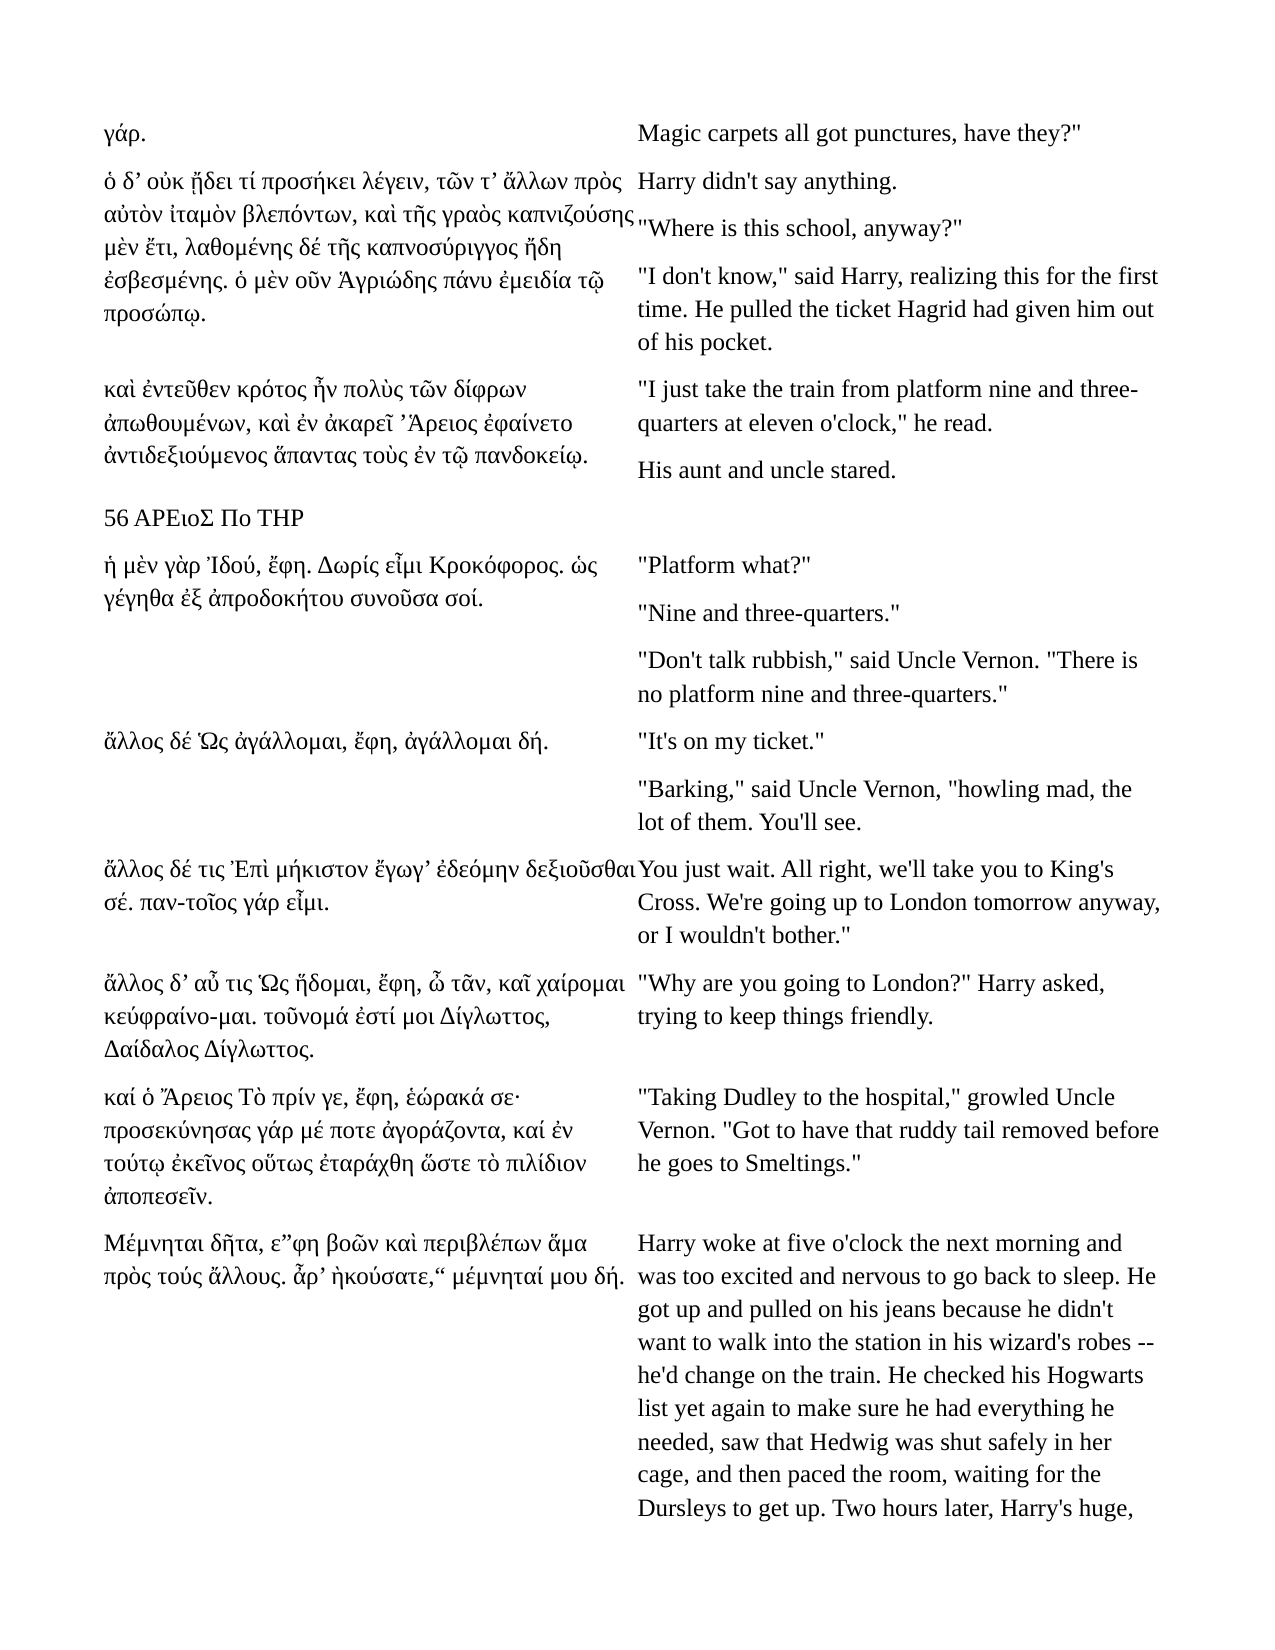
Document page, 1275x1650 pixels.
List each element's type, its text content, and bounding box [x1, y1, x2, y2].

table_cell 56 ΑΡΕιοΣ Πο ΤΗΡ [104, 503, 637, 550]
table_cell γάρ. [104, 118, 637, 166]
table_cell "It's on my ticket." "Barking," said Uncle Vernon, "howling mad, the lot of them. You'll see. [638, 726, 1162, 854]
table_cell "Taking Dudley to the hospital," growled Uncle Vernon. "Got to have that ruddy tail removed before he goes to Smeltings." [638, 1082, 1162, 1228]
table_cell Harry woke at five o'clock the next morning and was too excited and nervous to go back to sleep. He got up and pulled on his jeans because he didn't want to walk into the station in his wizard's robes -- he'd change on the train. He checked his Hogwarts list yet again to make sure he had everything he needed, saw that Hedwig was shut safely in her cage, and then paced the room, waiting for the Dursleys to get up. Two hours later, Harry's huge, [638, 1229, 1162, 1521]
table_cell ἄλλος δ’ αὖ τις Ὡς ἥδομαι, ἔφη, ὦ τᾶν, καῖ χαίρομαι κεύφραίνο-μαι. τοῦνομά ἐστί μοι Δίγλωττος, Δαίδαλος Δίγλωττος. [104, 968, 637, 1082]
table_cell ὁ δ’ οὐκ ᾔδει τί προσήκει λέγειν, τῶν τ’ ἄλλων πρὸς αὐτὸν ἰταμὸν βλεπόντων, καὶ τῆς γραὸς καπνιζούσης μὲν ἔτι, λαθομένης δέ τῆς καπνοσύριγγος ἤδη ἐσβεσμένης. ὁ μὲν οῦν Ἁγριώδης πάνυ ἐμειδία τῷ προσώπῳ. [104, 166, 637, 374]
table_cell καί ὁ Ἄρειος Τὸ πρίν γε, ἔφη, ἑώρακά σε· προσεκύνησας γάρ μέ ποτε ἀγοράζοντα, καί ἐν τούτῳ ἐκεῖνος οὕτως ἐταράχθη ὥστε τὸ πιλίδιον ἀποπεσεῖν. [104, 1082, 637, 1228]
table_cell "Why are you going to London?" Harry asked, trying to keep things friendly. [638, 968, 1162, 1082]
table_cell καὶ ἐντεῦθεν κρότος ἦν πολὺς τῶν δίφρων ἀπωθουμένων, καὶ ἐν ἀκαρεῖ ’Ἁρειος ἐφαίνετο ἀντιδεξιούμενος ἅπαντας τοὺς ἐν τῷ πανδοκείῳ. [104, 375, 637, 503]
table_cell ἡ μὲν γὰρ Ἰδού, ἔφη. Δωρίς εἶμι Κροκόφορος. ὡς γέγηθα ἐξ ἀπροδοκήτου συνοῦσα σοί. [104, 550, 637, 726]
table_cell "I just take the train from platform nine and three-quarters at eleven o'clock," he read. His aunt and uncle stared. [638, 375, 1162, 503]
table_cell Harry didn't say anything. "Where is this school, anyway?" "I don't know," said Harry, realizing this for the first time. He pulled the ticket Hagrid had given him out of his pocket. [638, 166, 1162, 374]
table_cell Μέμνηται δῆτα, ε”φη βοῶν καὶ περιβλέπων ἅμα πρὸς τούς ἄλλους. ἆρ’ ὴκούσατε,“ μέμνηταί μου δή. [104, 1229, 637, 1521]
table_cell You just wait. All right, we'll take you to King's Cross. We're going up to London tomorrow anyway, or I wouldn't bother." [638, 855, 1162, 968]
table_cell Magic carpets all got punctures, have they?" [638, 118, 1162, 166]
table_cell "Platform what?" "Nine and three-quarters." "Don't talk rubbish," said Uncle Vernon. "There is no platform nine and three-quarters." [638, 550, 1162, 726]
table_cell ἄλλος δέ τις Ἐπὶ μήκιστον ἔγωγ’ ἐδεόμην δεξιοῦσθαι σέ. παν-τοῖος γάρ εἶμι. [104, 855, 637, 968]
table_cell ἄλλος δέ Ὡς ἀγάλλομαι, ἔφη, ἀγάλλομαι δή. [104, 726, 637, 854]
table_cell [638, 503, 1162, 550]
